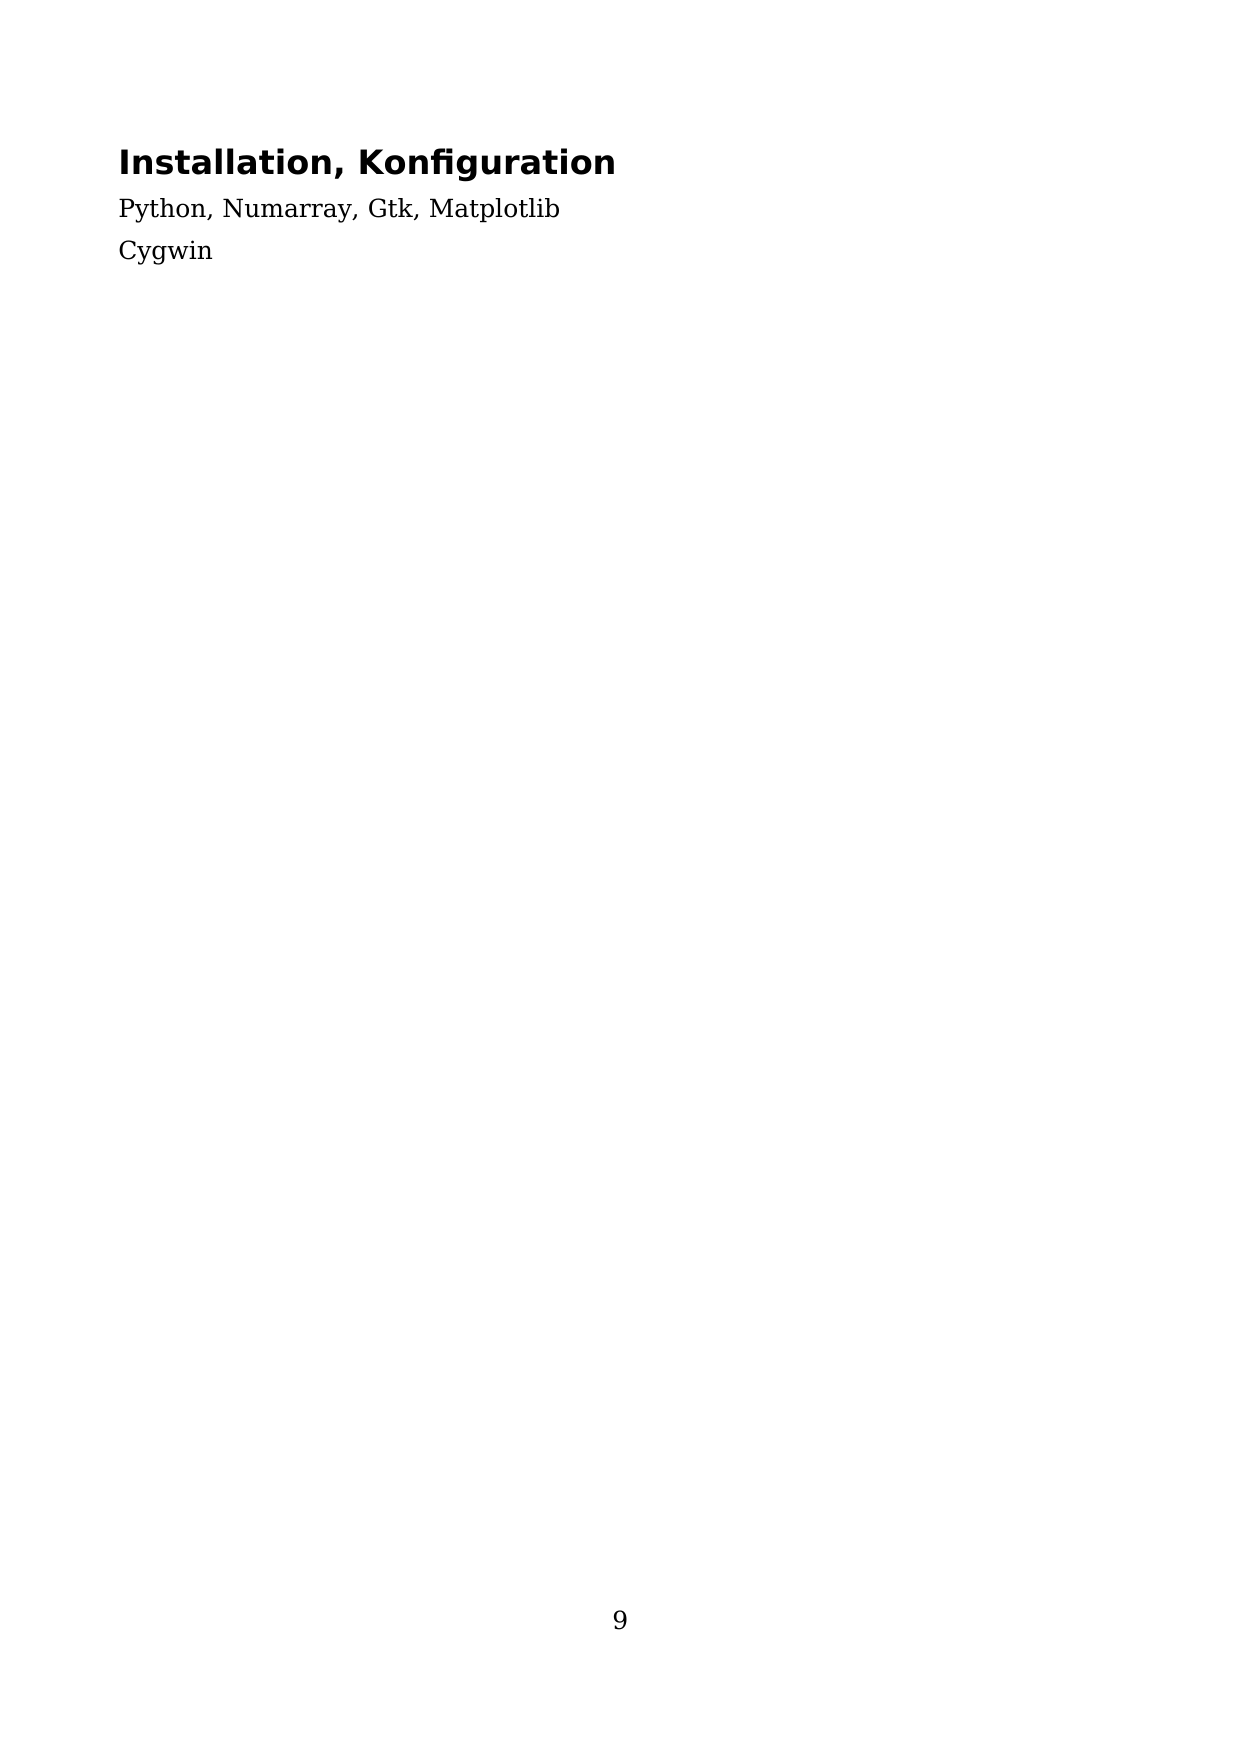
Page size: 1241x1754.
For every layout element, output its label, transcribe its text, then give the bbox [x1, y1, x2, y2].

text Cygwin [118, 236, 1122, 266]
subtitle Installation, Konfiguration [118, 143, 1122, 182]
text Python, Numarray, Gtk, Matplotlib [118, 195, 1122, 224]
